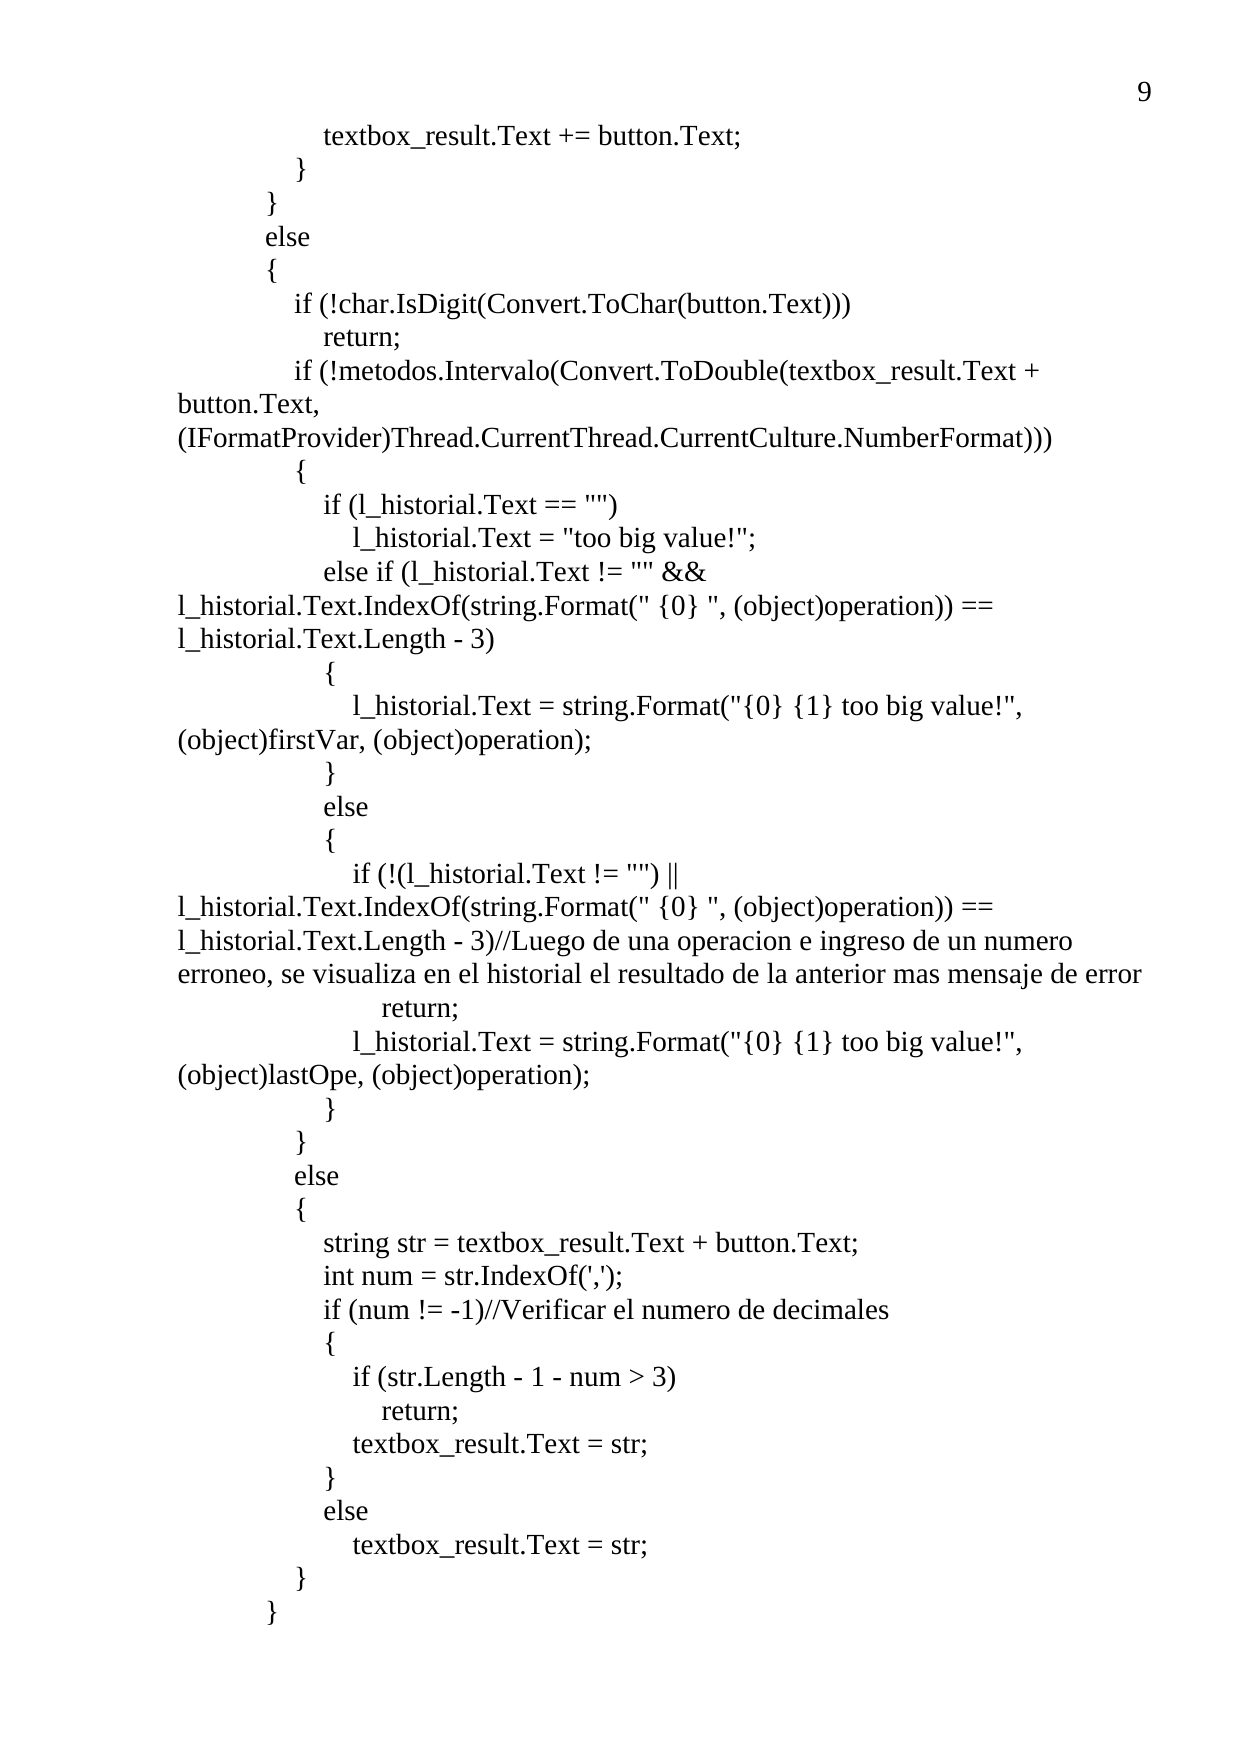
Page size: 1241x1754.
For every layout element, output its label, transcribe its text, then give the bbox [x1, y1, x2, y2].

text l_historial.Text = string.Format("{0} {1} too big value!", (object)firstVar, (object)operation); [177, 688, 1152, 755]
text string str = textbox_result.Text + button.Text; [177, 1225, 1152, 1258]
text if (!(l_historial.Text != "") || l_historial.Text.IndexOf(string.Format(" {0} ", (object)operation)) == l_historial.Text.Length - 3)//Luego de una operacion e ingreso de un numero erroneo, se visualiza en el historial el resultado de la anterior mas mensaje de error [177, 856, 1152, 990]
text textbox_result.Text = str; [177, 1426, 1152, 1460]
text else [177, 789, 1152, 822]
text textbox_result.Text = str; [177, 1527, 1152, 1560]
text if (l_historial.Text == "") [177, 487, 1152, 521]
text { [177, 453, 1152, 487]
text { [177, 655, 1152, 688]
text } [177, 185, 1152, 219]
text else [177, 1493, 1152, 1527]
text } [177, 1124, 1152, 1158]
text } [177, 755, 1152, 789]
text { [177, 1326, 1152, 1359]
text int num = str.IndexOf(','); [177, 1258, 1152, 1292]
text return; [177, 319, 1152, 353]
text l_historial.Text = string.Format("{0} {1} too big value!", (object)lastOpe, (object)operation); [177, 1024, 1152, 1091]
text if (!metodos.Intervalo(Convert.ToDouble(textbox_result.Text + button.Text, (IFormatProvider)Thread.CurrentThread.CurrentCulture.NumberFormat))) [177, 353, 1152, 453]
text else if (l_historial.Text != "" && l_historial.Text.IndexOf(string.Format(" {0} ", (object)operation)) == l_historial.Text.Length - 3) [177, 554, 1152, 655]
text if (num != -1)//Verificar el numero de decimales [177, 1292, 1152, 1326]
text return; [177, 990, 1152, 1024]
text { [177, 1191, 1152, 1225]
text } [177, 1460, 1152, 1493]
text return; [177, 1393, 1152, 1426]
text textbox_result.Text += button.Text; [177, 118, 1152, 152]
text } [177, 1560, 1152, 1594]
text { [177, 822, 1152, 856]
text if (str.Length - 1 - num > 3) [177, 1359, 1152, 1393]
text } [177, 1091, 1152, 1124]
text l_historial.Text = "too big value!"; [177, 521, 1152, 554]
text else [177, 219, 1152, 252]
text else [177, 1158, 1152, 1191]
text } [177, 152, 1152, 185]
text } [177, 1594, 1152, 1627]
text { [177, 252, 1152, 286]
text if (!char.IsDigit(Convert.ToChar(button.Text))) [177, 286, 1152, 319]
